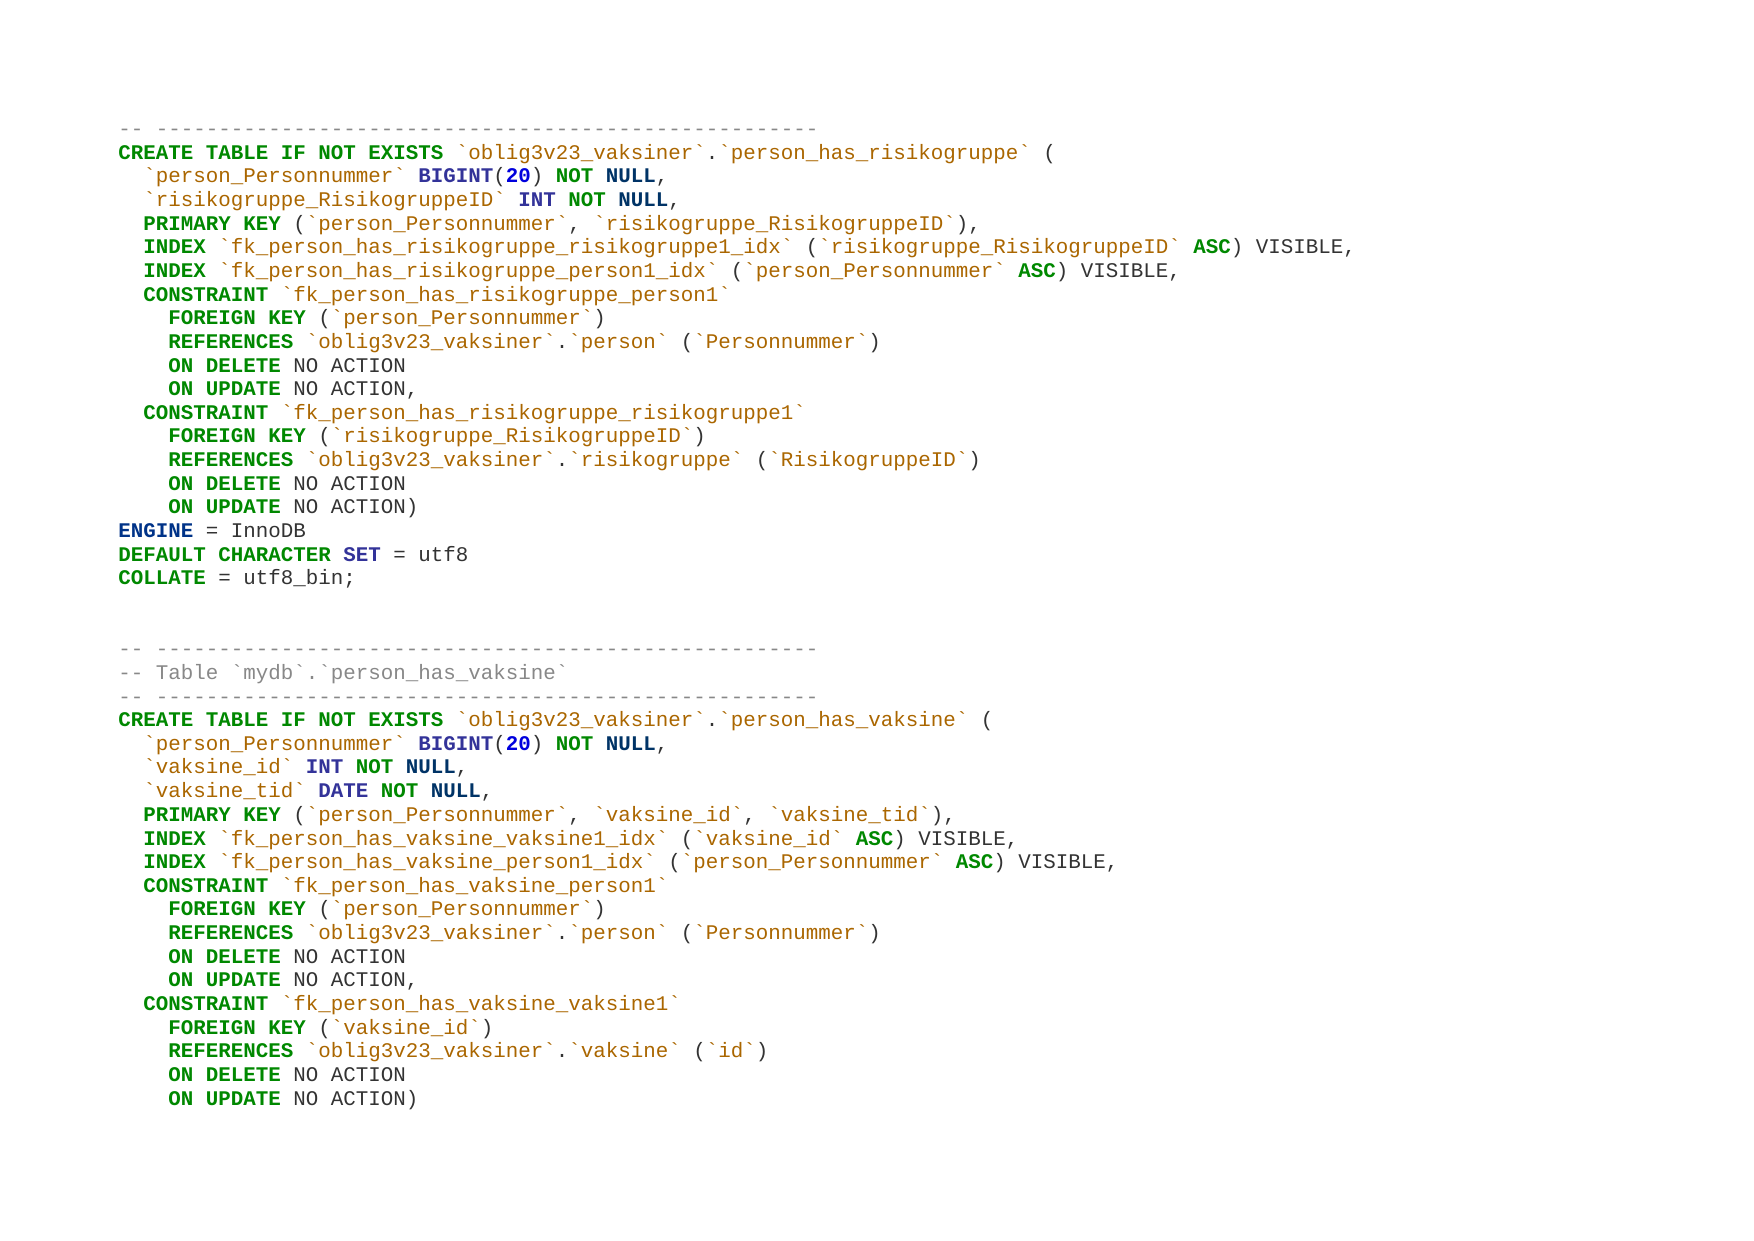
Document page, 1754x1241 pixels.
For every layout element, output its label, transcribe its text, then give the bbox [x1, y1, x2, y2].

text `person_Personnummer` BIGINT(20) NOT NULL, [118, 165, 1636, 189]
text FOREIGN KEY (`vaksine_id`) [118, 1017, 1636, 1040]
text ON UPDATE NO ACTION) [118, 496, 1636, 520]
text CREATE TABLE IF NOT EXISTS `oblig3v23_vaksiner`.`person_has_risikogruppe` ( [118, 142, 1636, 165]
text FOREIGN KEY (`risikogruppe_RisikogruppeID`) [118, 426, 1636, 449]
text INDEX `fk_person_has_risikogruppe_person1_idx` (`person_Personnummer` ASC) VISIBLE, [118, 260, 1636, 284]
text INDEX `fk_person_has_risikogruppe_risikogruppe1_idx` (`risikogruppe_RisikogruppeID` ASC) VISIBLE, [118, 236, 1636, 260]
text ON UPDATE NO ACTION, [118, 378, 1636, 402]
text CONSTRAINT `fk_person_has_risikogruppe_person1` [118, 284, 1636, 307]
text ON DELETE NO ACTION [118, 946, 1636, 969]
text PRIMARY KEY (`person_Personnummer`, `vaksine_id`, `vaksine_tid`), [118, 804, 1636, 827]
text ON DELETE NO ACTION [118, 1064, 1636, 1088]
text -- ----------------------------------------------------- [118, 118, 1636, 142]
text ENGINE = InnoDB [118, 520, 1636, 544]
text FOREIGN KEY (`person_Personnummer`) [118, 307, 1636, 331]
text FOREIGN KEY (`person_Personnummer`) [118, 898, 1636, 922]
text INDEX `fk_person_has_vaksine_person1_idx` (`person_Personnummer` ASC) VISIBLE, [118, 851, 1636, 875]
text ON UPDATE NO ACTION) [118, 1088, 1636, 1111]
text `vaksine_id` INT NOT NULL, [118, 757, 1636, 780]
text ON DELETE NO ACTION [118, 354, 1636, 378]
text CONSTRAINT `fk_person_has_vaksine_person1` [118, 875, 1636, 898]
text DEFAULT CHARACTER SET = utf8 [118, 544, 1636, 567]
text REFERENCES `oblig3v23_vaksiner`.`person` (`Personnummer`) [118, 331, 1636, 354]
text `vaksine_tid` DATE NOT NULL, [118, 780, 1636, 804]
text COLLATE = utf8_bin; [118, 567, 1636, 591]
text -- ----------------------------------------------------- [118, 686, 1636, 709]
text ON DELETE NO ACTION [118, 473, 1636, 496]
text CONSTRAINT `fk_person_has_vaksine_vaksine1` [118, 993, 1636, 1017]
text -- ----------------------------------------------------- [118, 638, 1636, 662]
text REFERENCES `oblig3v23_vaksiner`.`vaksine` (`id`) [118, 1040, 1636, 1064]
text CONSTRAINT `fk_person_has_risikogruppe_risikogruppe1` [118, 402, 1636, 426]
text INDEX `fk_person_has_vaksine_vaksine1_idx` (`vaksine_id` ASC) VISIBLE, [118, 827, 1636, 851]
text REFERENCES `oblig3v23_vaksiner`.`risikogruppe` (`RisikogruppeID`) [118, 449, 1636, 473]
text PRIMARY KEY (`person_Personnummer`, `risikogruppe_RisikogruppeID`), [118, 213, 1636, 236]
text -- Table `mydb`.`person_has_vaksine` [118, 662, 1636, 686]
text ON UPDATE NO ACTION, [118, 969, 1636, 993]
text `risikogruppe_RisikogruppeID` INT NOT NULL, [118, 189, 1636, 213]
text `person_Personnummer` BIGINT(20) NOT NULL, [118, 733, 1636, 757]
text REFERENCES `oblig3v23_vaksiner`.`person` (`Personnummer`) [118, 922, 1636, 946]
text CREATE TABLE IF NOT EXISTS `oblig3v23_vaksiner`.`person_has_vaksine` ( [118, 709, 1636, 733]
